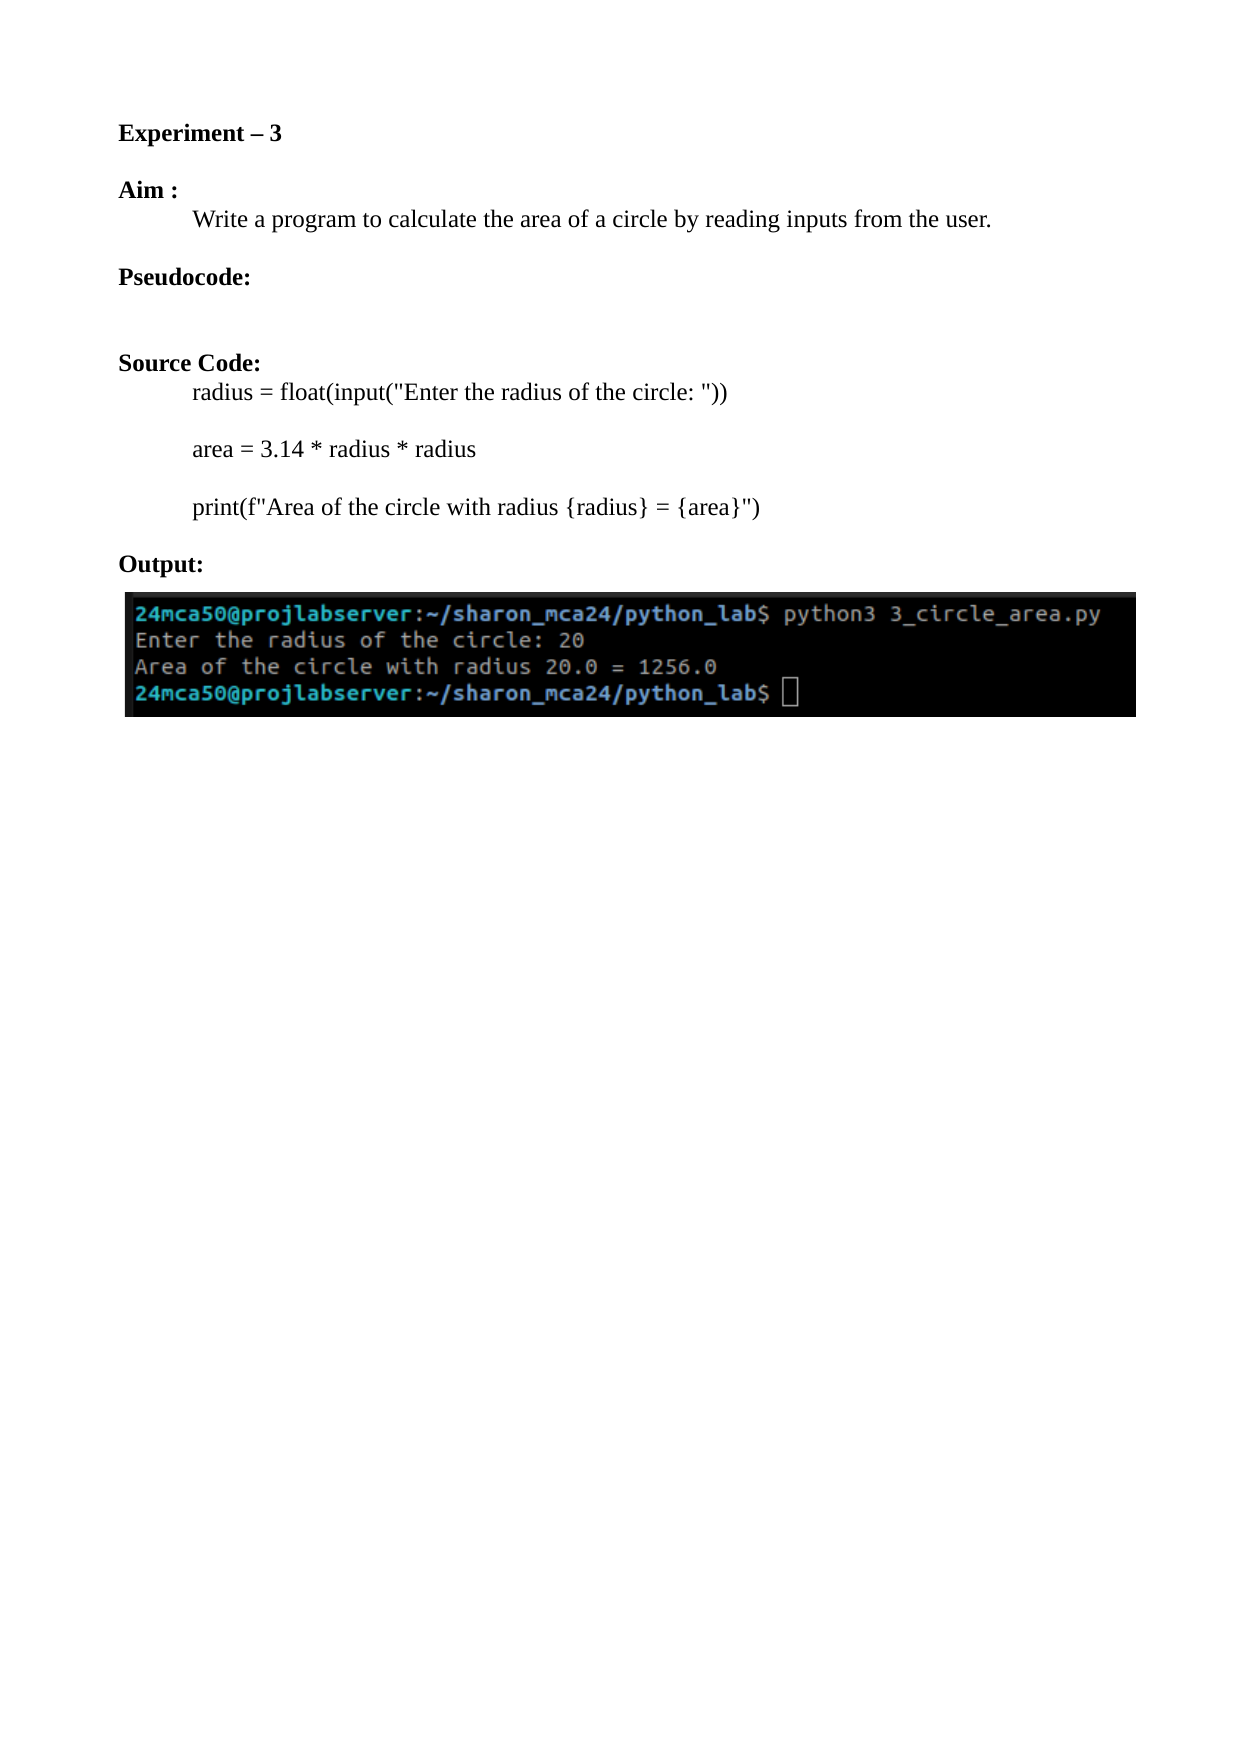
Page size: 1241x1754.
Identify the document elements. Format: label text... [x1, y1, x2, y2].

text Source Code: [118, 348, 1122, 377]
text Output: [118, 549, 1122, 578]
text radius = float(input("Enter the radius of the circle: ")) [118, 377, 1122, 406]
picture [124, 592, 190, 611]
text Pseudocode: [118, 262, 1122, 291]
text Aim : [118, 176, 1122, 204]
text Write a program to calculate the area of a circle by reading inputs from the user. [118, 204, 1122, 233]
text print(f"Area of the circle with radius {radius} = {area}") [118, 492, 1122, 521]
text area = 3.14 * radius * radius [118, 434, 1122, 463]
text Experiment – 3 [118, 118, 1122, 147]
